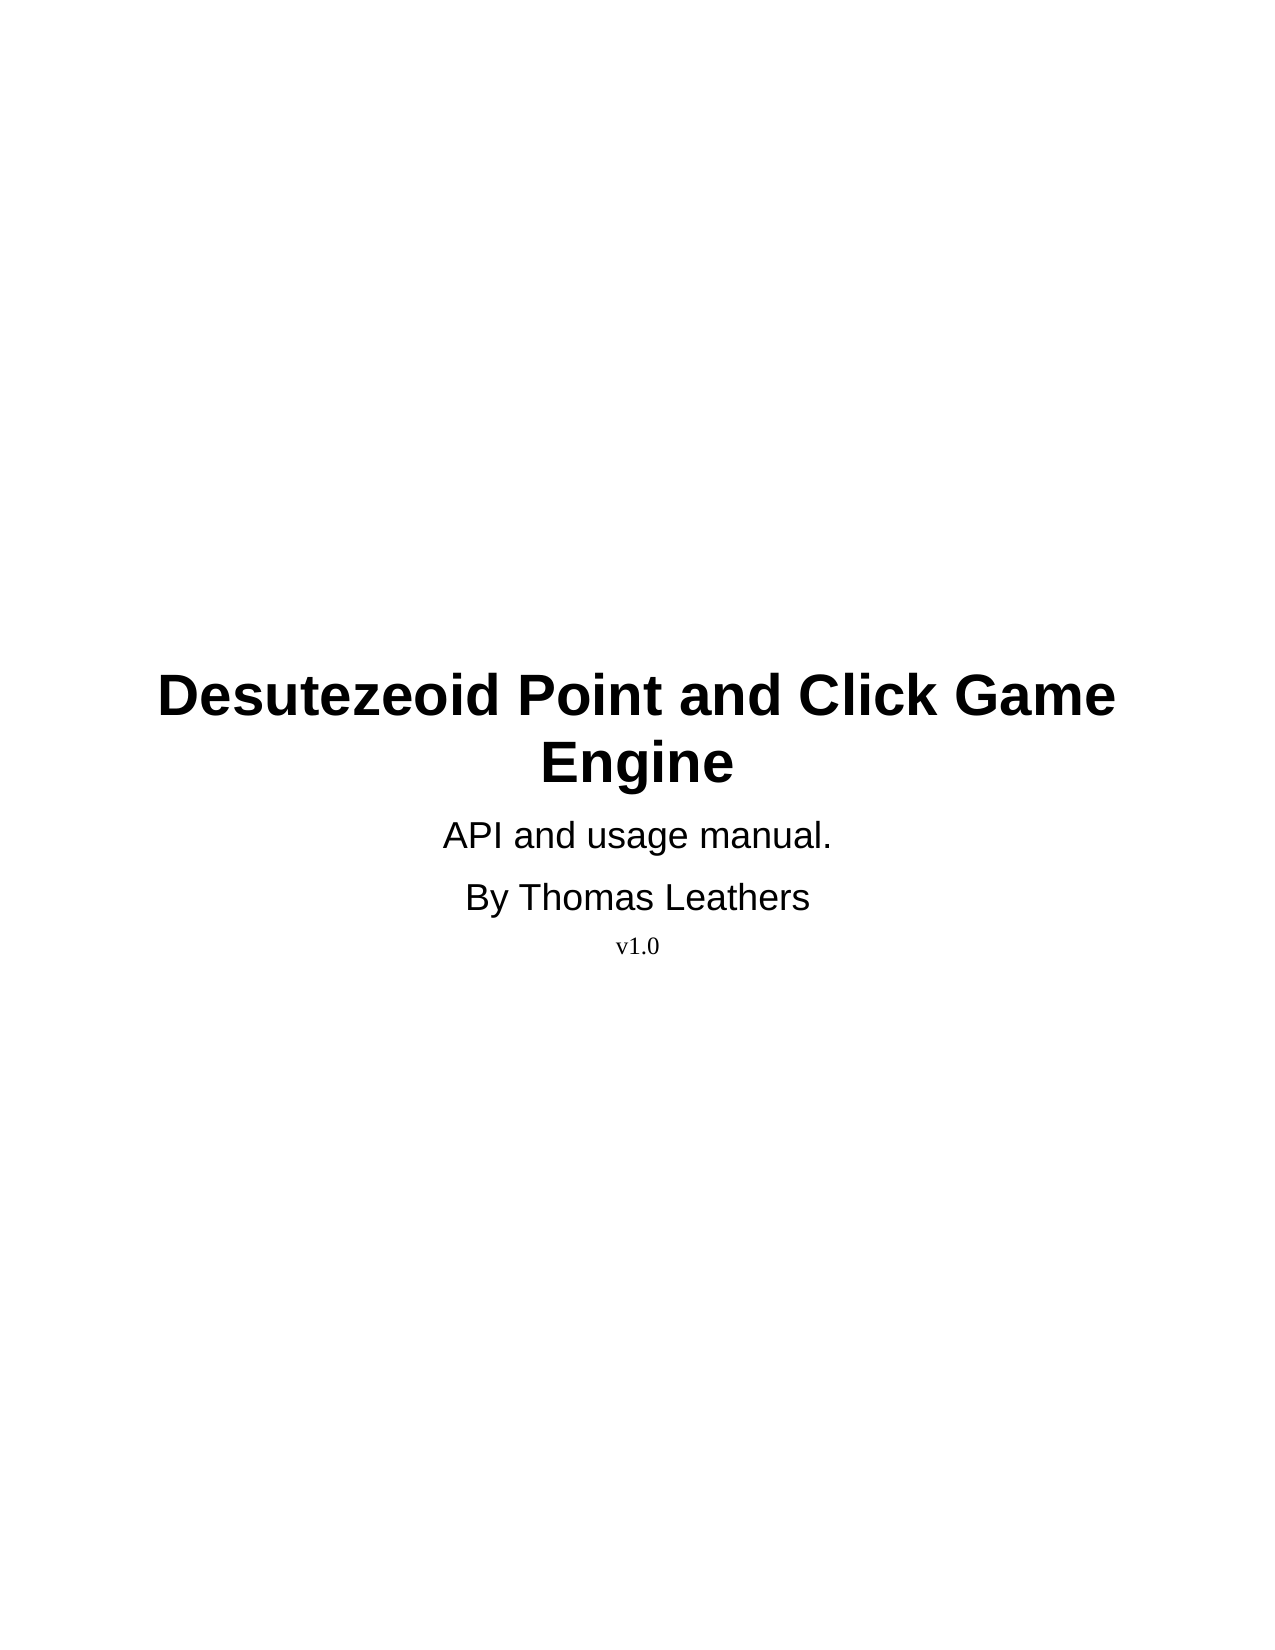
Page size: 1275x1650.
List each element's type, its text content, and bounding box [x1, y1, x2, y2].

subtitle API and usage manual. [118, 813, 1157, 857]
text v1.0 [118, 931, 1157, 960]
title Desutezeoid Point and Click Game Engine [118, 661, 1157, 795]
subtitle By Thomas Leathers [118, 875, 1157, 918]
